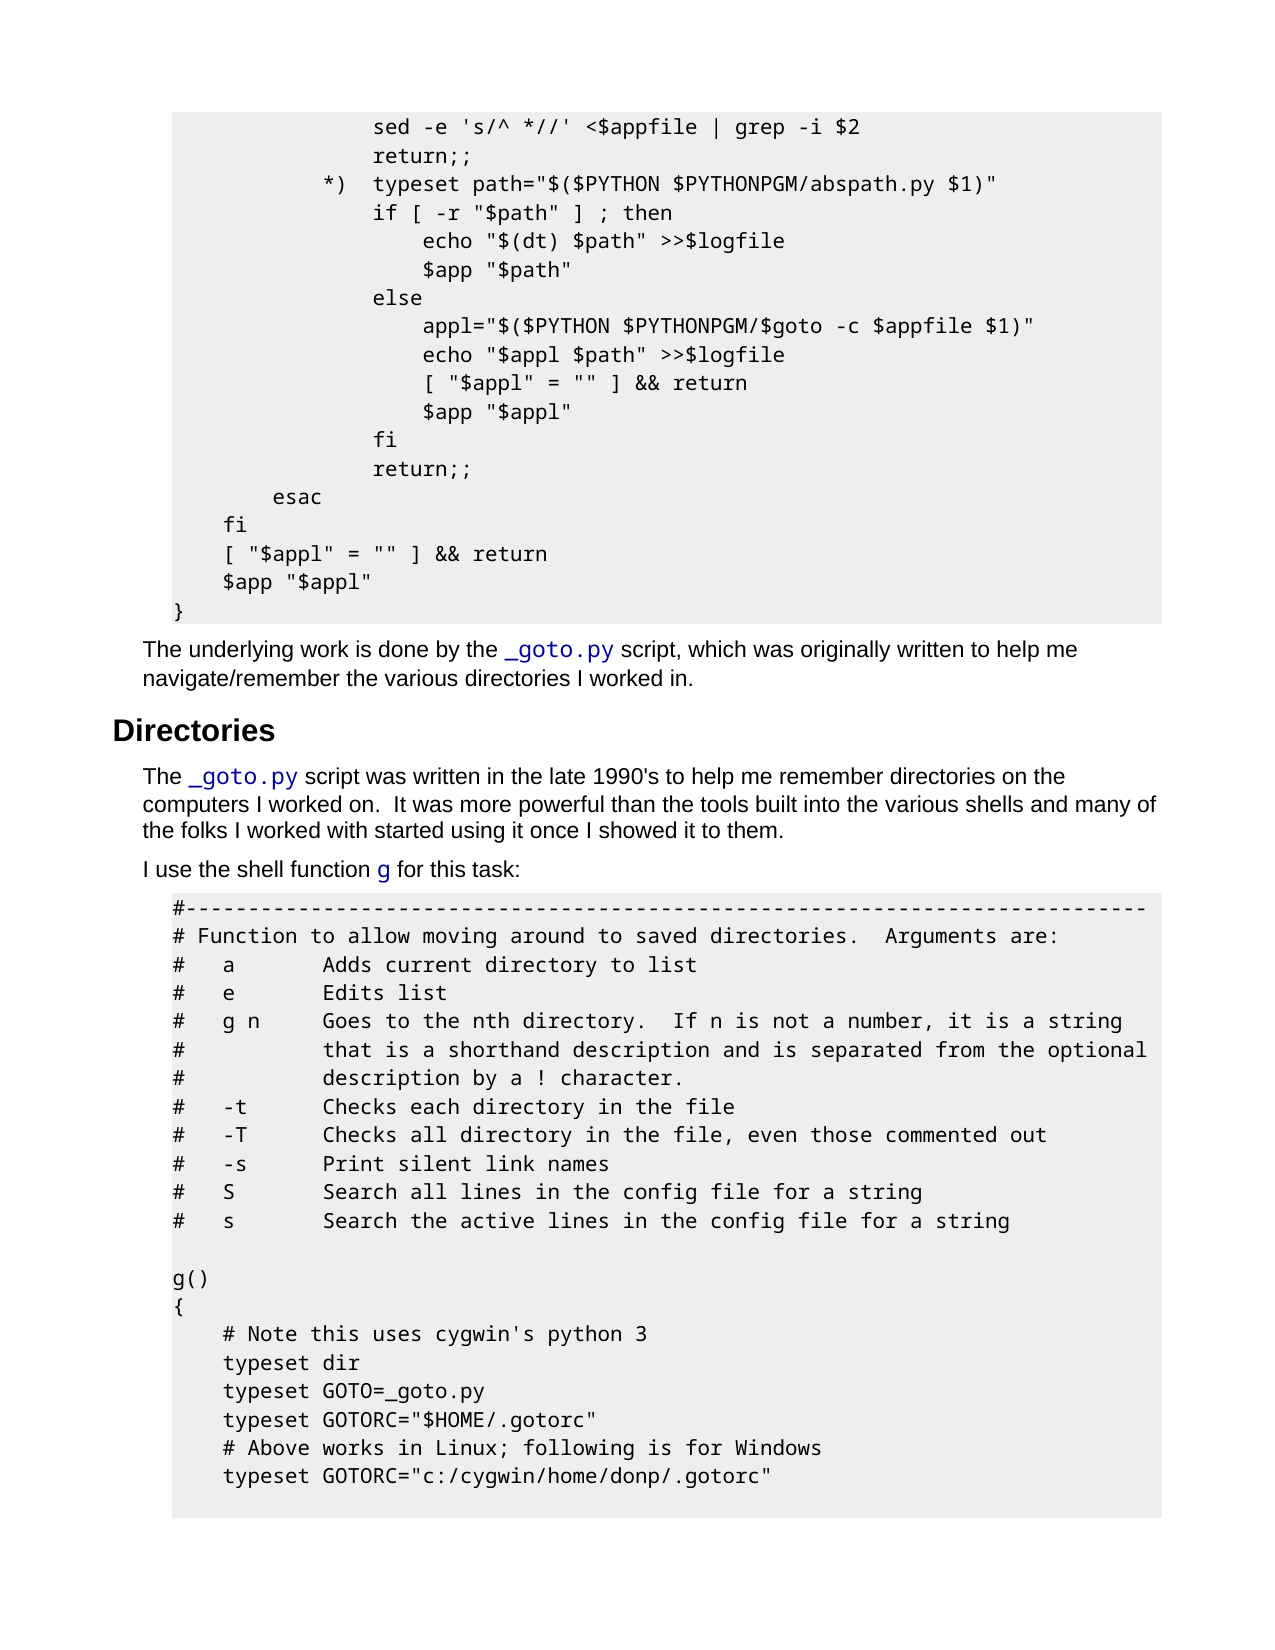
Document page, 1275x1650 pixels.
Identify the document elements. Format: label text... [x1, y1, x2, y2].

text $app "$appl" [172, 397, 1162, 425]
text typeset GOTORC="c:/cygwin/home/donp/.gotorc" [172, 1462, 1162, 1490]
text $app "$appl" [172, 567, 1162, 596]
text # a Adds current directory to list [172, 950, 1162, 978]
text typeset GOTORC="$HOME/.gotorc" [172, 1405, 1162, 1433]
text g() [172, 1263, 1162, 1291]
text # S Search all lines in the config file for a string [172, 1177, 1162, 1206]
text return;; [172, 141, 1162, 169]
text # -t Checks each directory in the file [172, 1092, 1162, 1120]
text # Function to allow moving around to saved directories. Arguments are: [172, 921, 1162, 950]
text echo "$(dt) $path" >>$logfile [172, 226, 1162, 255]
text The _goto.py script was written in the late 1990's to help me remember directories on the computers I worked on. It was more powerful than the tools built into the various shells and many of the folks I worked with started using it once I showed it to them. [142, 760, 1162, 844]
subtitle Directories [112, 712, 1162, 748]
text *) typeset path="$($PYTHON $PYTHONPGM/abspath.py $1)" [172, 169, 1162, 198]
text esac [172, 482, 1162, 511]
text # -T Checks all directory in the file, even those commented out [172, 1120, 1162, 1149]
text sed -e 's/^ *//' <$appfile | grep -i $2 [172, 112, 1162, 141]
text echo "$appl $path" >>$logfile [172, 340, 1162, 368]
text else [172, 283, 1162, 312]
text The underlying work is done by the _goto.py script, which was originally written to help me navigate/remember the various directories I worked in. [142, 633, 1162, 691]
text # g n Goes to the nth directory. If n is not a number, it is a string [172, 1007, 1162, 1035]
text $app "$path" [172, 255, 1162, 283]
text return;; [172, 454, 1162, 482]
text fi [172, 425, 1162, 454]
text # s Search the active lines in the config file for a string [172, 1206, 1162, 1234]
text [ "$appl" = "" ] && return [172, 368, 1162, 397]
text # -s Print silent link names [172, 1149, 1162, 1177]
text # description by a ! character. [172, 1063, 1162, 1092]
text typeset dir [172, 1348, 1162, 1376]
text typeset GOTO=_goto.py [172, 1376, 1162, 1405]
text fi [172, 511, 1162, 539]
text I use the shell function g for this task: [142, 853, 1162, 884]
text # Note this uses cygwin's python 3 [172, 1319, 1162, 1348]
text [ "$appl" = "" ] && return [172, 539, 1162, 567]
text # e Edits list [172, 978, 1162, 1007]
text # that is a shorthand description and is separated from the optional [172, 1035, 1162, 1063]
text } [172, 596, 1162, 624]
text if [ -r "$path" ] ; then [172, 198, 1162, 226]
text #----------------------------------------------------------------------------- [172, 893, 1162, 921]
text appl="$($PYTHON $PYTHONPGM/$goto -c $appfile $1)" [172, 312, 1162, 340]
text { [172, 1291, 1162, 1319]
text # Above works in Linux; following is for Windows [172, 1433, 1162, 1462]
